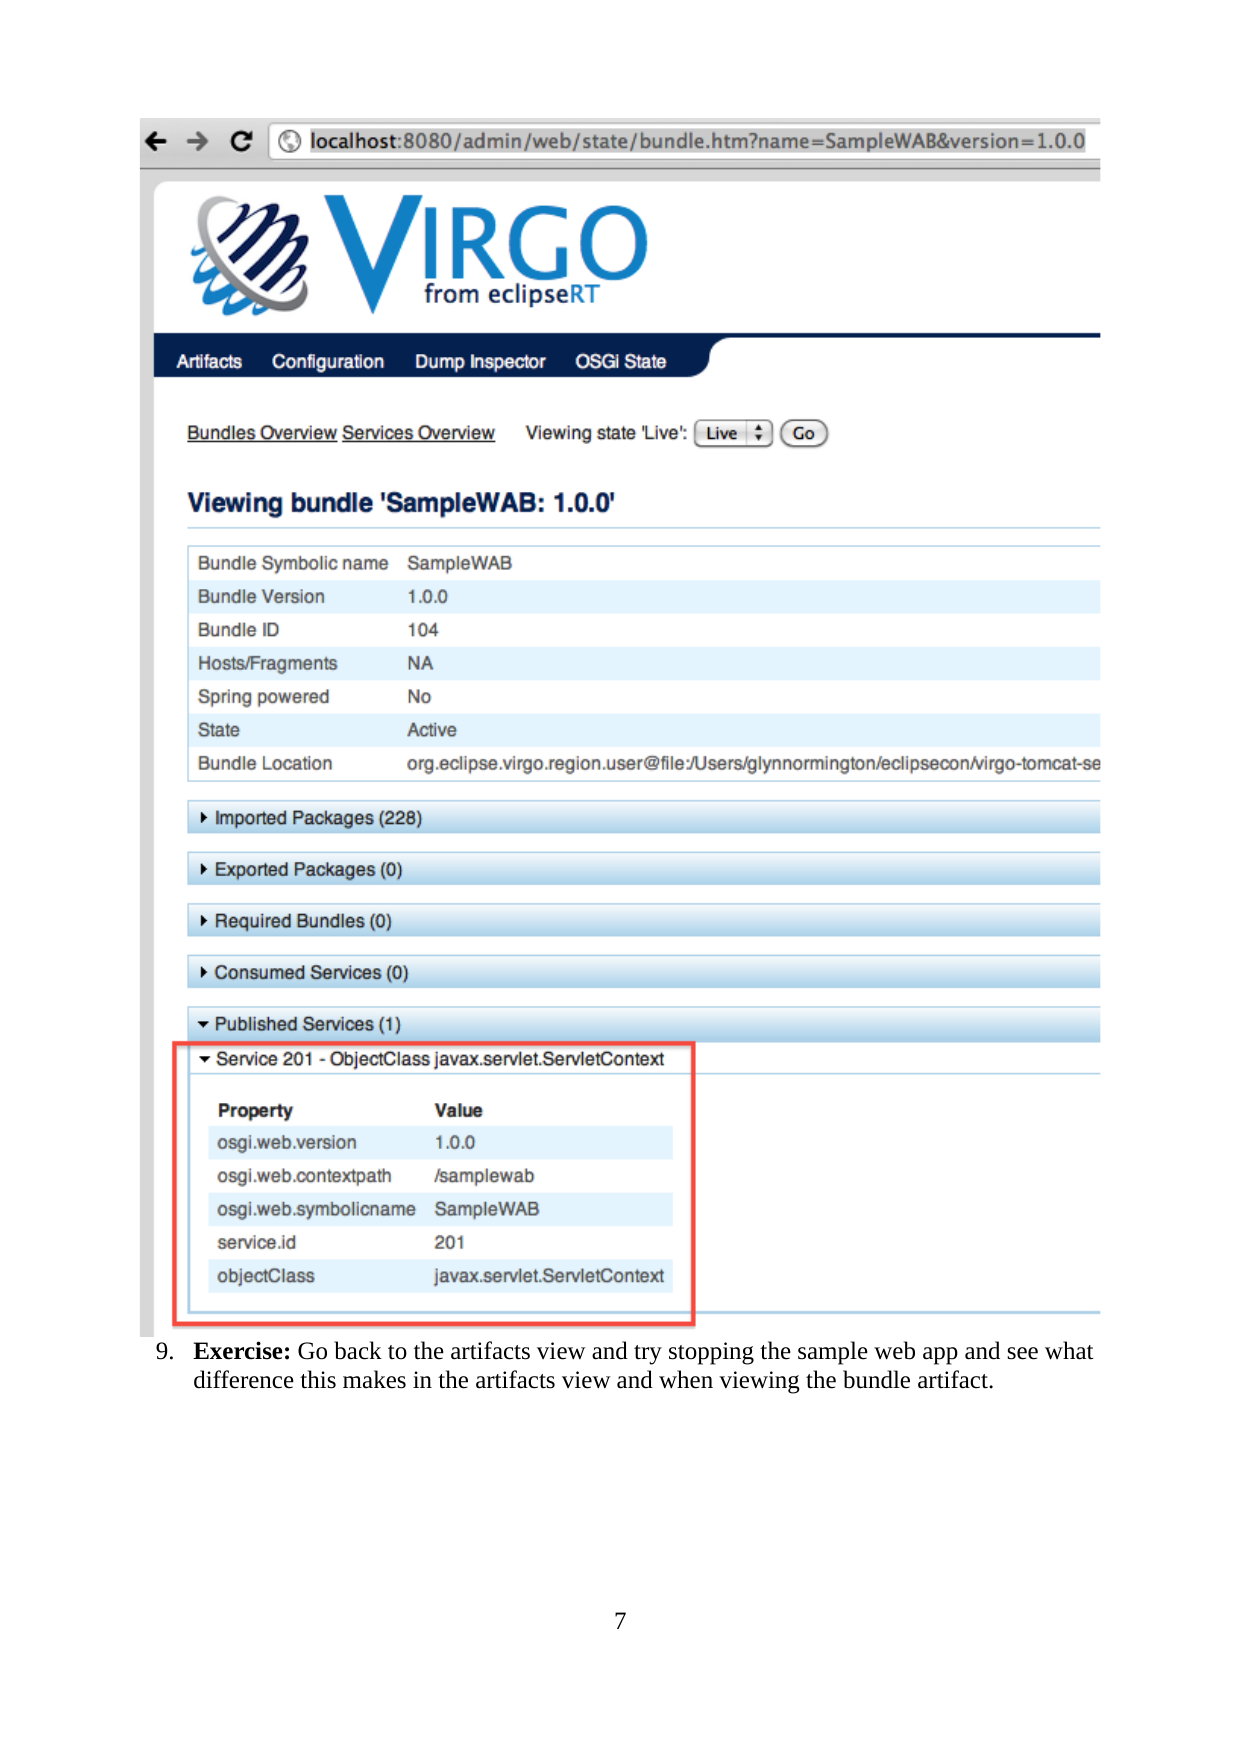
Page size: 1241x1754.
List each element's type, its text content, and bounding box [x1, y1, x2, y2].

list Exercise: Go back to the artifacts view and try stopping the sample web app and see what difference this makes in the artifacts view and when viewing the bundle artifact. [156, 118, 1122, 1394]
picture [139, 118, 1101, 1337]
